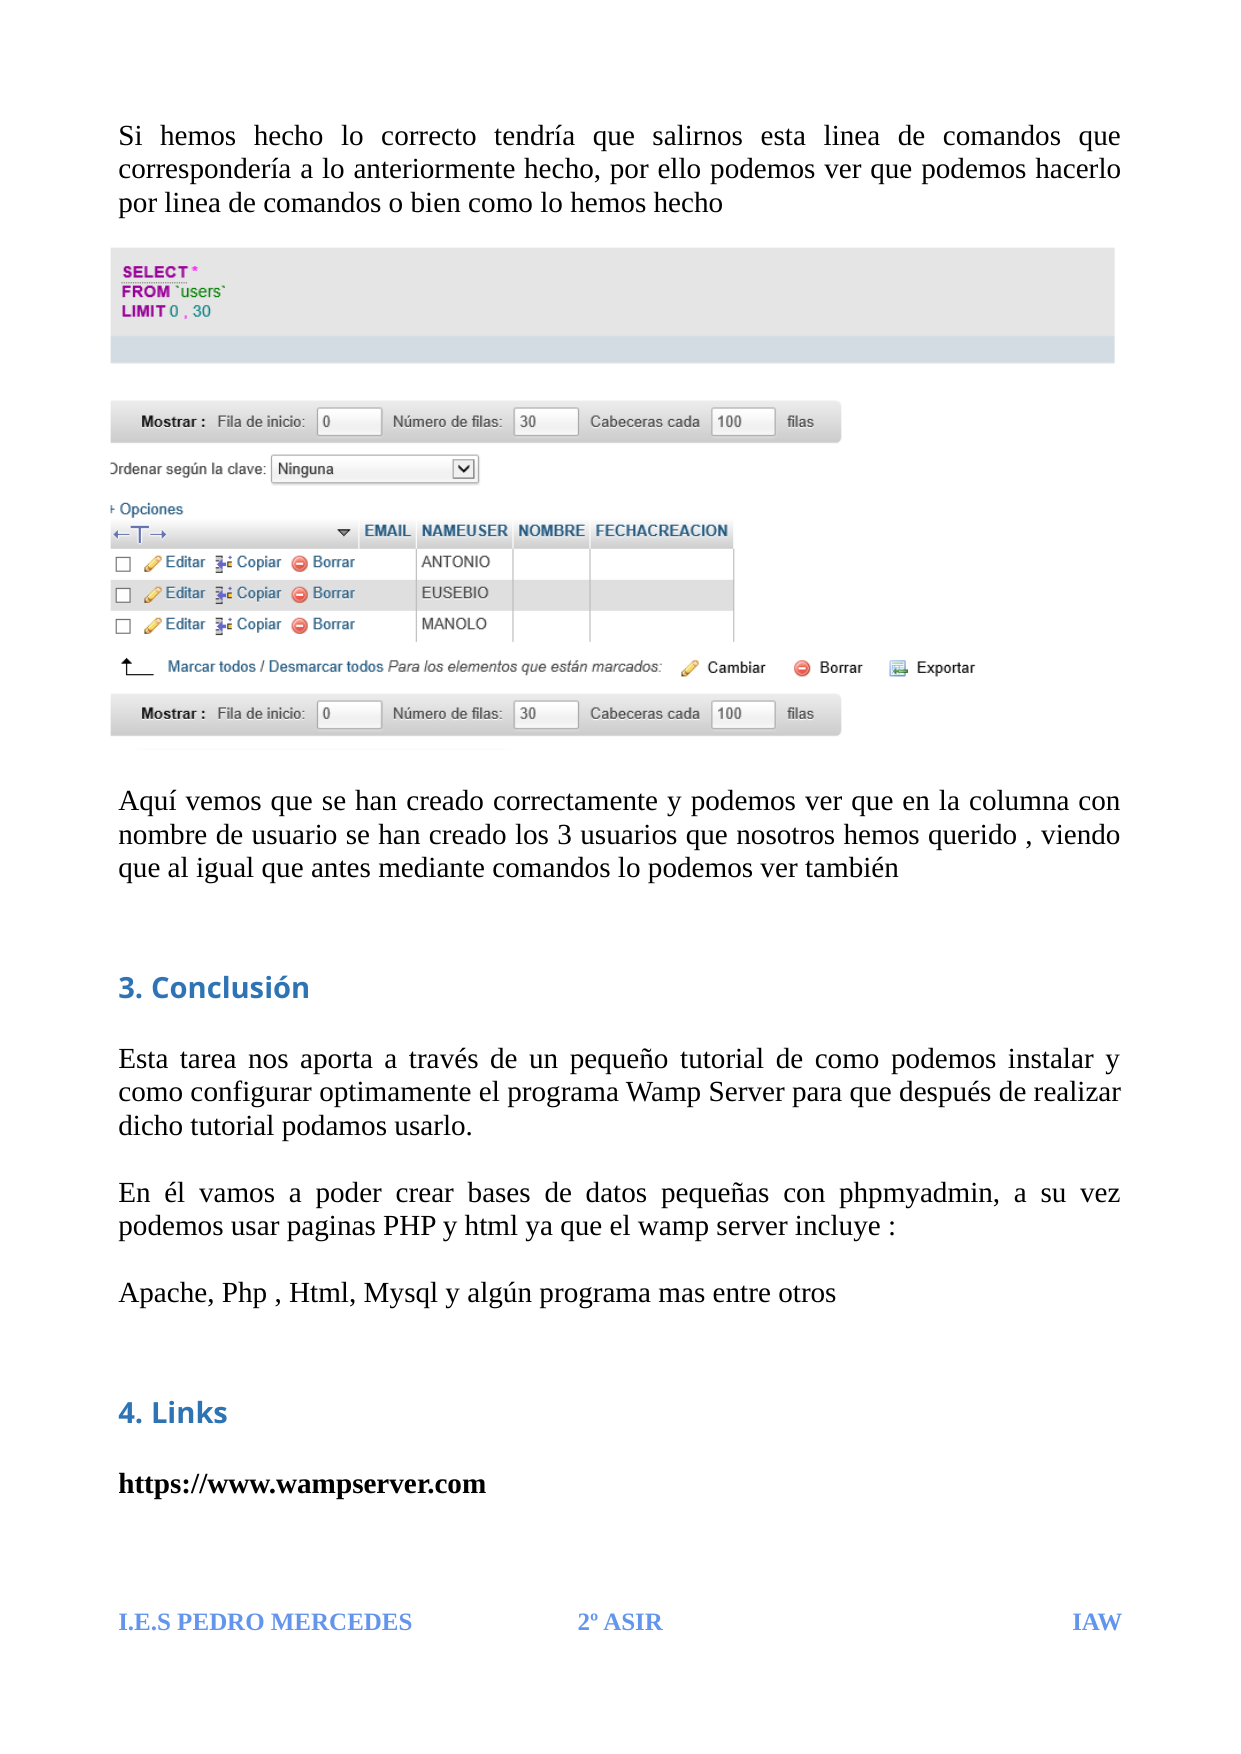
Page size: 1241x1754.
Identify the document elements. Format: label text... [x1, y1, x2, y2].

subtitle 4. Links [118, 1393, 1122, 1432]
picture [110, 234, 1115, 750]
text En él vamos a poder crear bases de datos pequeñas con phpmyadmin, a su vez podemos usar paginas PHP y html ya que el wamp server incluye : [118, 1175, 1122, 1242]
text Apache, Php , Html, Mysql y algún programa mas entre otros [118, 1276, 1122, 1309]
text https://www.wampserver.com [118, 1466, 1122, 1499]
text Si hemos hecho lo correcto tendría que salirnos esta linea de comandos que correspondería a lo anteriormente hecho, por ello podemos ver que podemos hacerlo por linea de comandos o bien como lo hemos hecho [118, 118, 1122, 219]
text Aquí vemos que se han creado correctamente y podemos ver que en la columna con nombre de usuario se han creado los 3 usuarios que nosotros hemos querido , viendo que al igual que antes mediante comandos lo podemos ver también [118, 783, 1122, 884]
text Esta tarea nos aporta a través de un pequeño tutorial de como podemos instalar y como configurar optimamente el programa Wamp Server para que después de realizar dicho tutorial podamos usarlo. [118, 1041, 1122, 1141]
subtitle 3. Conclusión [118, 967, 1122, 1007]
